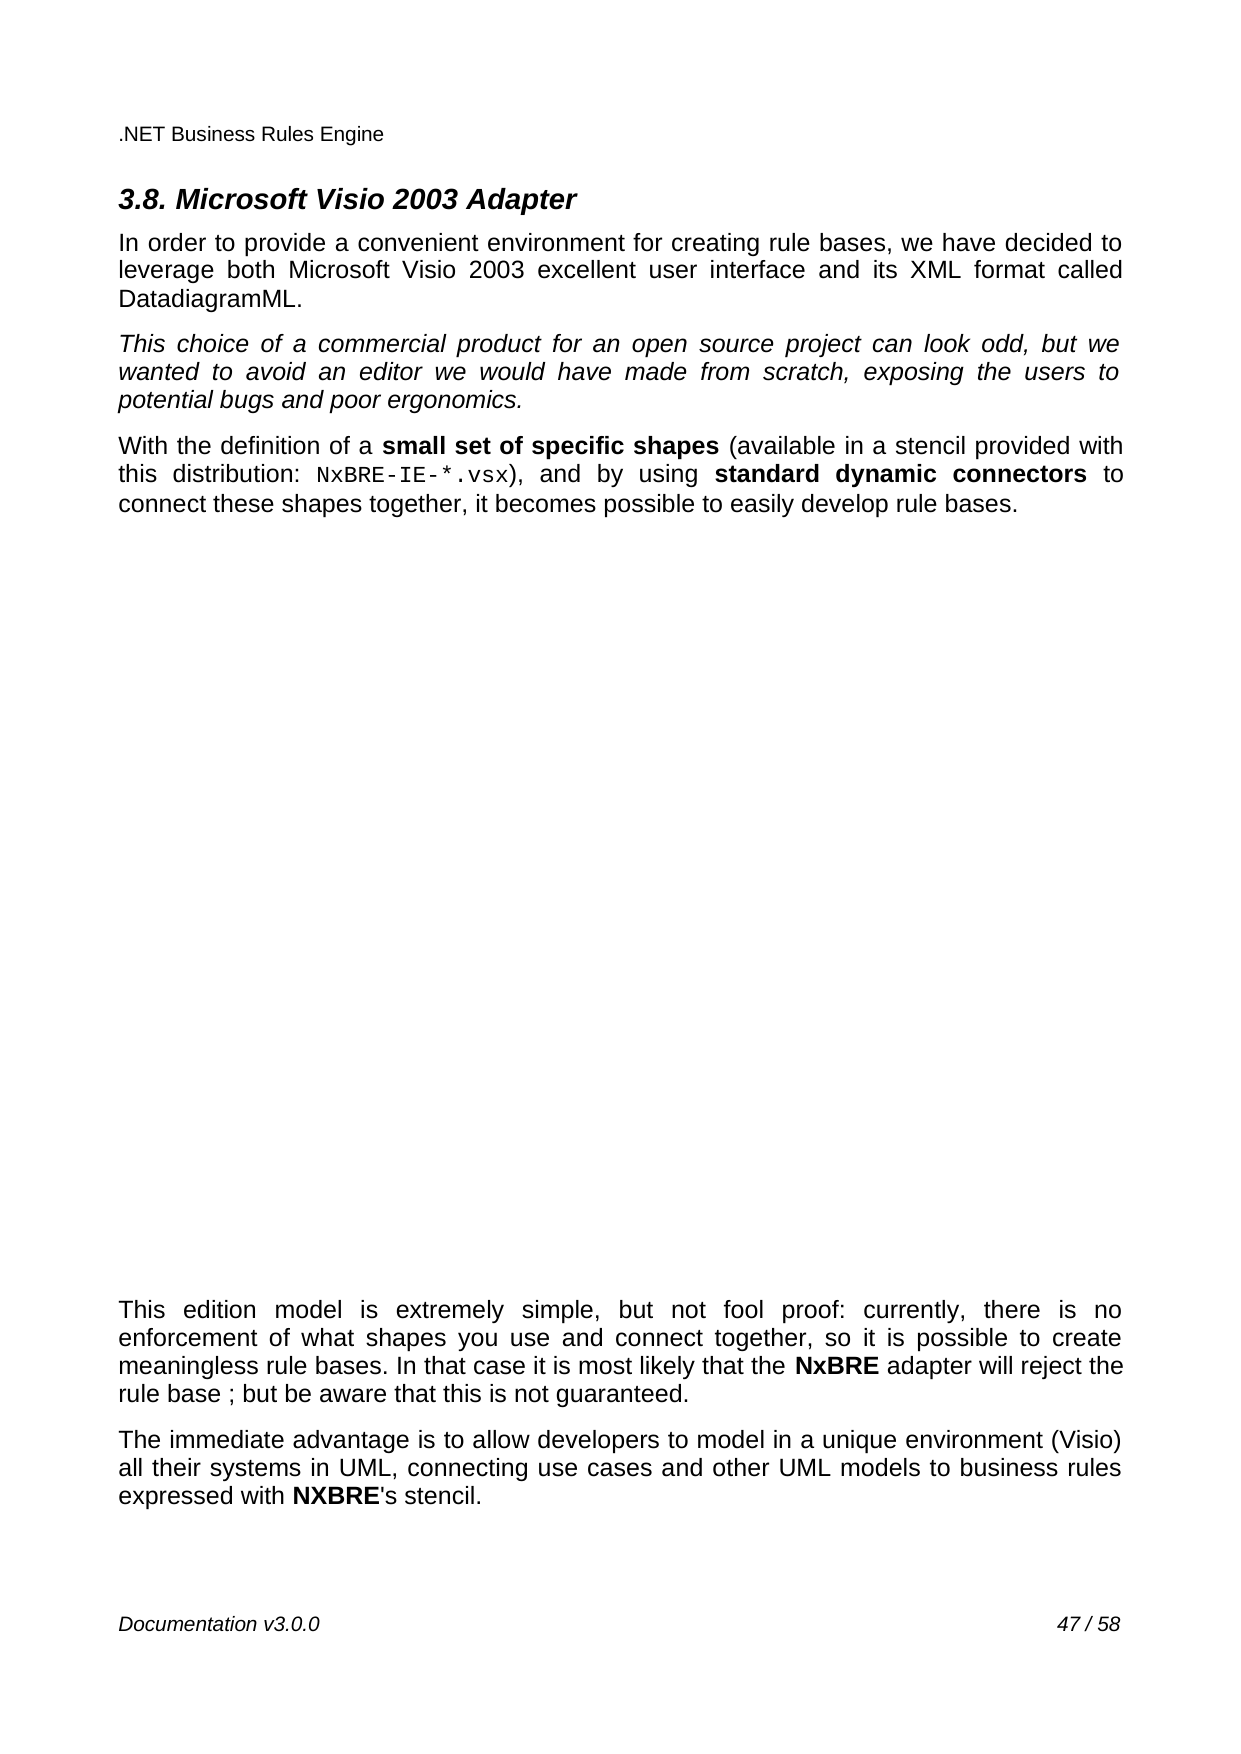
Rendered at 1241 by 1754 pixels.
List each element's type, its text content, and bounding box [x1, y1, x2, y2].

text With the definition of a small set of specific shapes (available in a stencil provided with this distribution: NxBRE-IE-*.vsx), and by using standard dynamic connectors to connect these shapes together, it becomes possible to easily develop rule bases. [118, 432, 1124, 546]
text This choice of a commercial product for an open source project can look odd, but we wanted to avoid an editor we would have made from scratch, exposing the users to potential bugs and poor ergonomics. [118, 330, 1124, 414]
text This edition model is extremely simple, but not fool proof: currently, there is no enforcement of what shapes you use and connect together, so it is possible to create meaningless rule bases. In that case it is most likely that the NxBRE adapter will reject the rule base ; but be aware that this is not guaranteed. [118, 563, 1124, 1408]
text The immediate advantage is to allow developers to model in a unique environment (Visio) all their systems in UML, connecting use cases and other UML models to business rules expressed with NXBRE's stencil. [118, 1426, 1124, 1510]
subtitle Microsoft Visio 2003 Adapter [118, 183, 1124, 216]
text In order to provide a convenient environment for creating rule bases, we have decided to leverage both Microsoft Visio 2003 excellent user interface and its XML format called DatadiagramML. [118, 228, 1124, 312]
